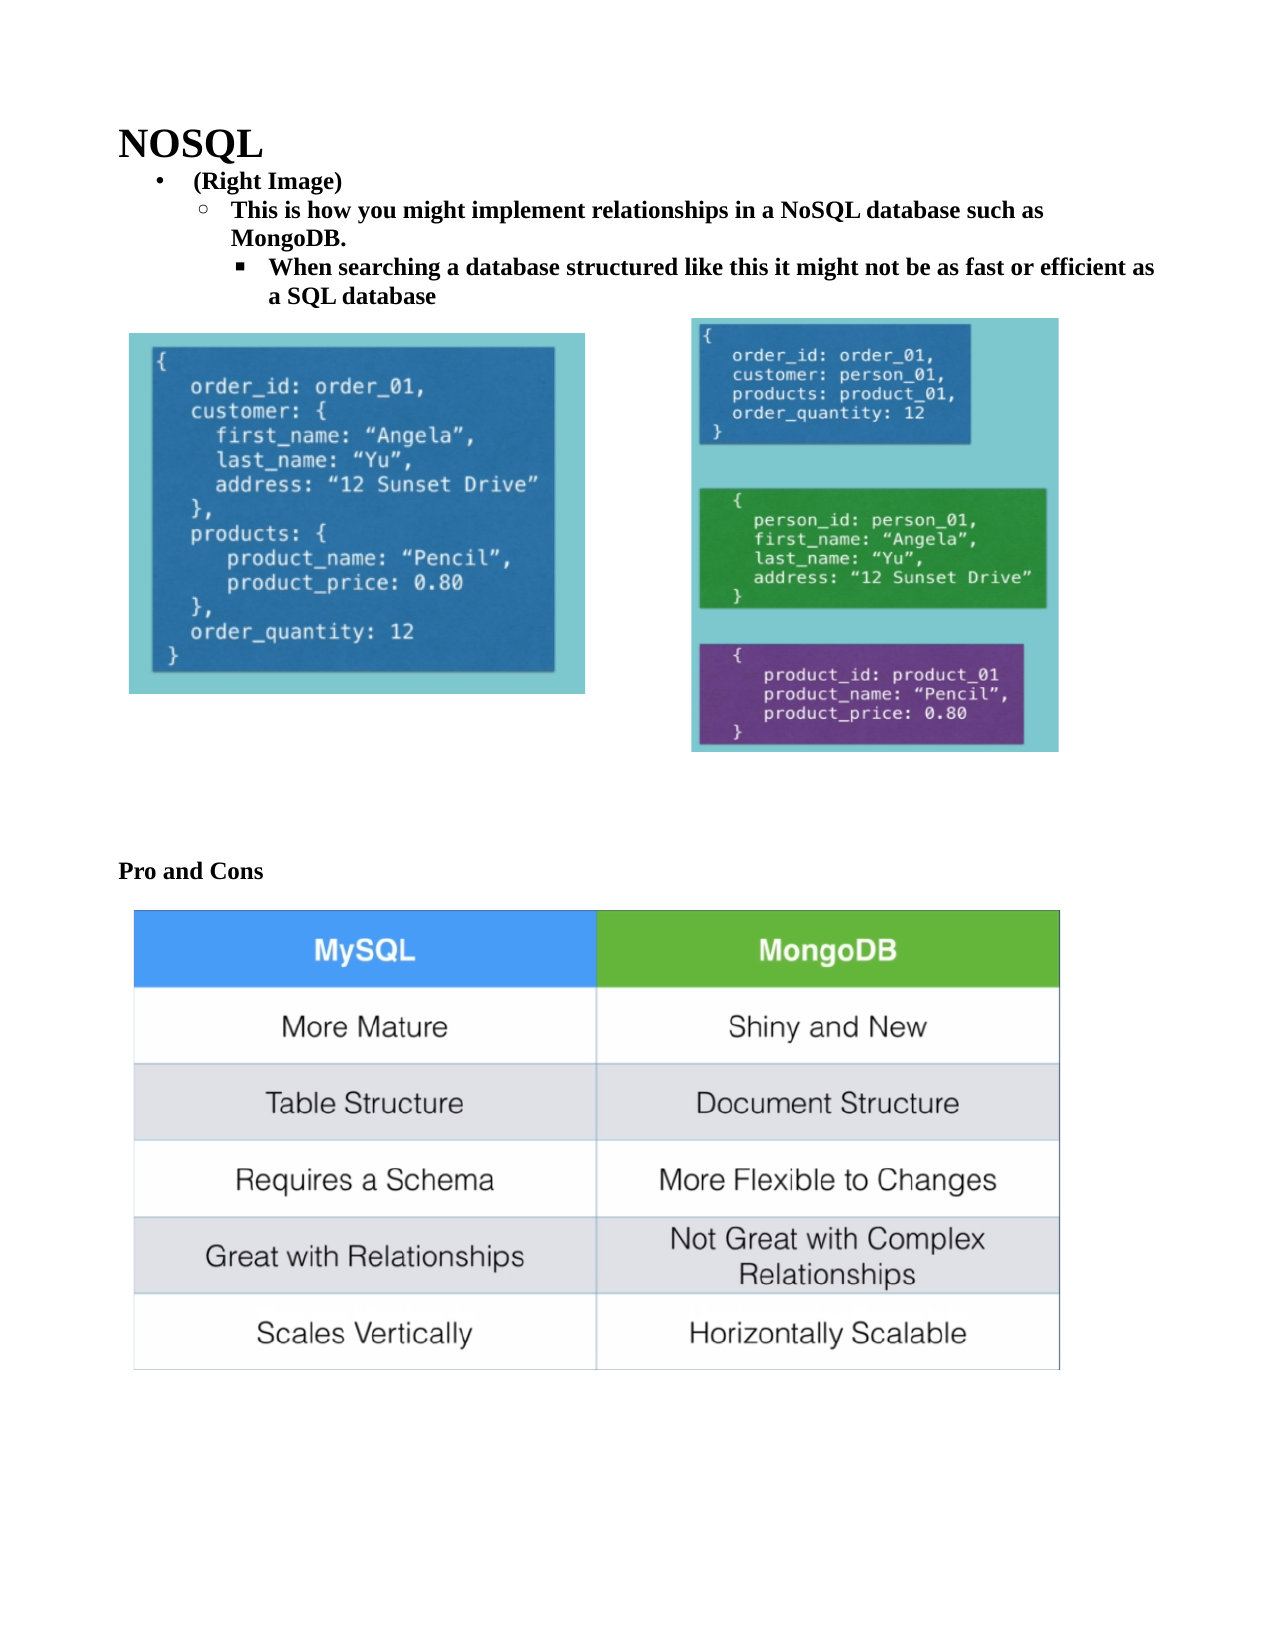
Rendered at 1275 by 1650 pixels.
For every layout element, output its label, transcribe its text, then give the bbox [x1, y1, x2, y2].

picture [691, 318, 1059, 752]
text NOSQL [118, 118, 1157, 166]
list When searching a database structured like this it might not be as fast or efficient as a SQL database [231, 252, 1157, 310]
list This is how you might implement relationships in a NoSQL database such as MongoDB. [193, 195, 1157, 252]
text Pro and Cons [118, 856, 1157, 885]
list (Right Image) [156, 166, 1157, 195]
picture [133, 910, 1060, 1370]
picture [128, 333, 586, 694]
